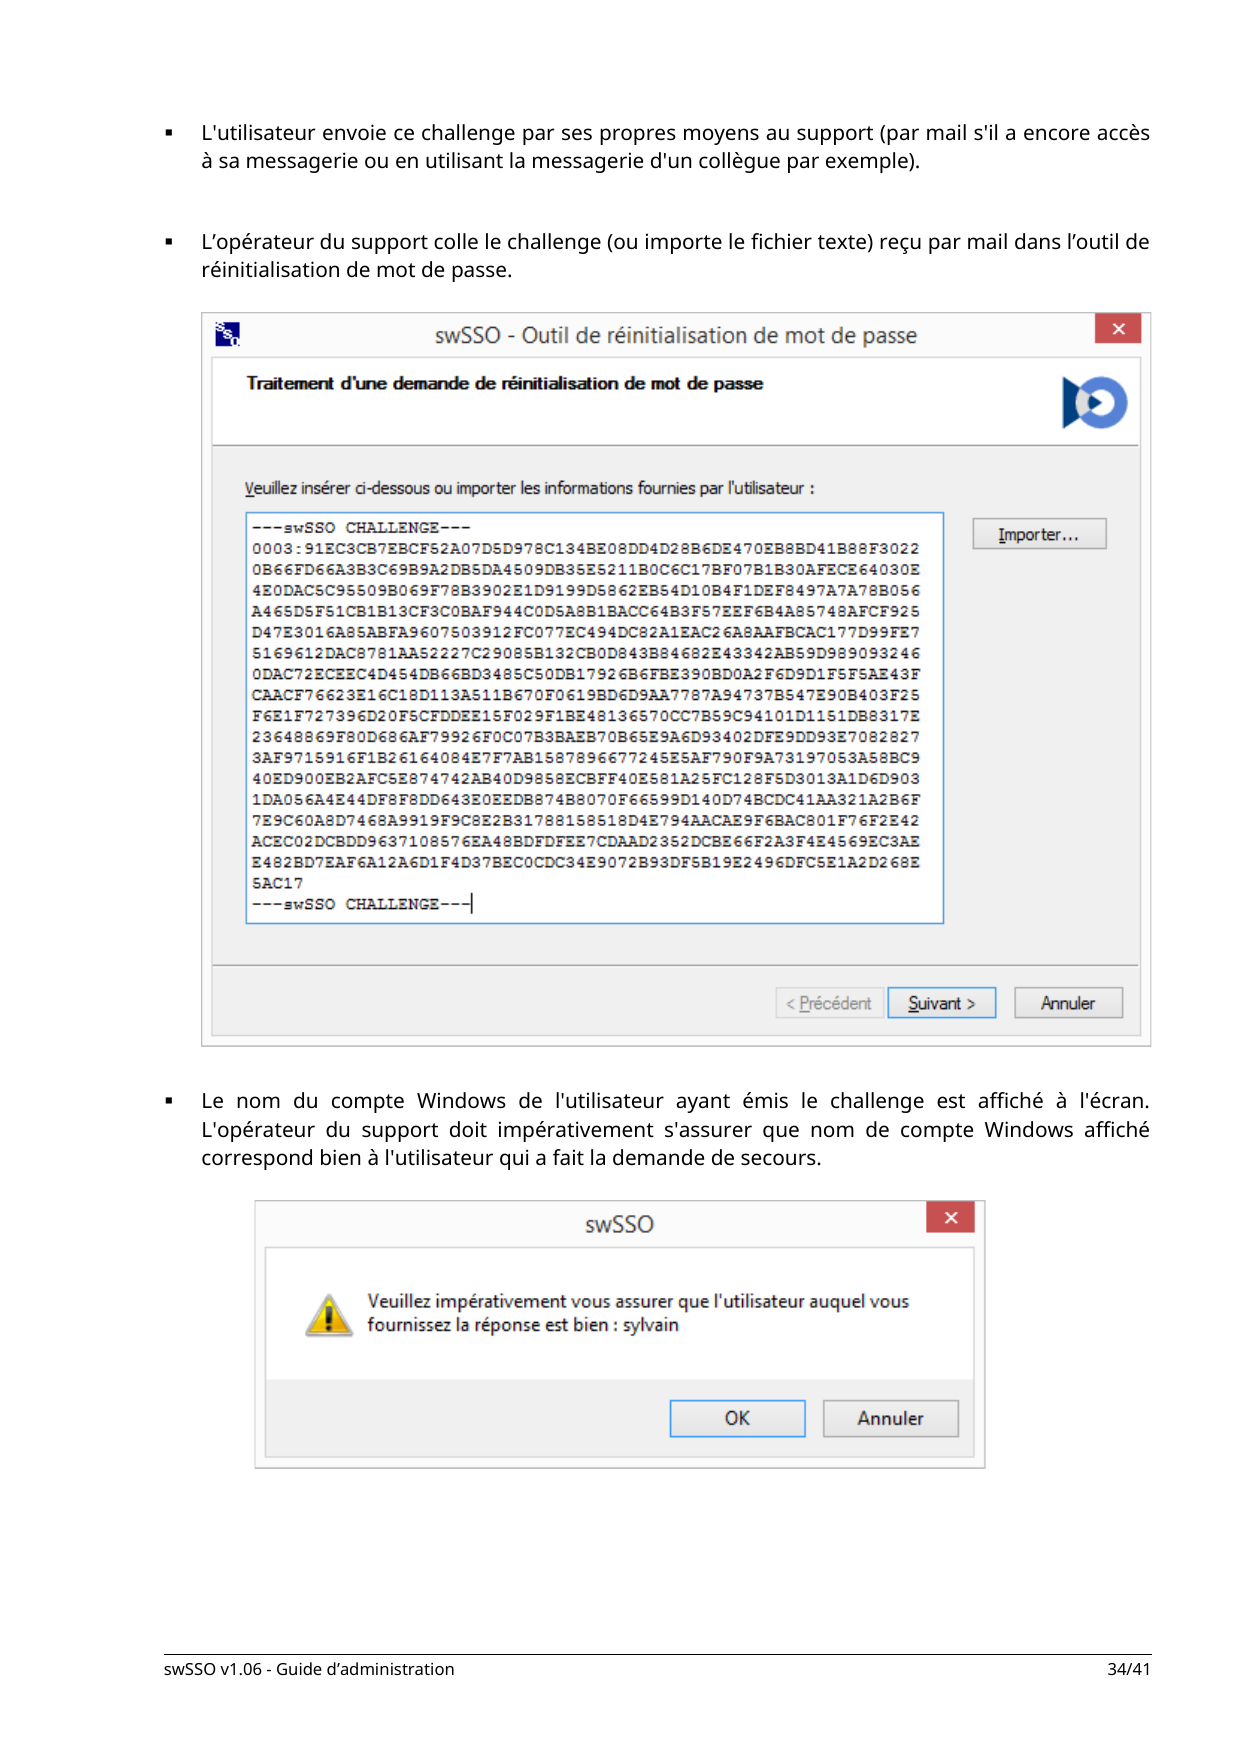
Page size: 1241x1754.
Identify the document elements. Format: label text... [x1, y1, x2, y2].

picture [254, 1200, 986, 1469]
list L’opérateur du support colle le challenge (ou importe le fichier texte) reçu par mail dans l’outil de réinitialisation de mot de passe. [164, 227, 1152, 284]
picture [201, 312, 1152, 1047]
list L'utilisateur envoie ce challenge par ses propres moyens au support (par mail s'il a encore accès à sa messagerie ou en utilisant la messagerie d'un collègue par exemple). [164, 118, 1152, 175]
list Le nom du compte Windows de l'utilisateur ayant émis le challenge est affiché à l'écran. L'opérateur du support doit impérativement s'assurer que nom de compte Windows affiché correspond bien à l'utilisateur qui a fait la demande de secours. [164, 1087, 1152, 1172]
